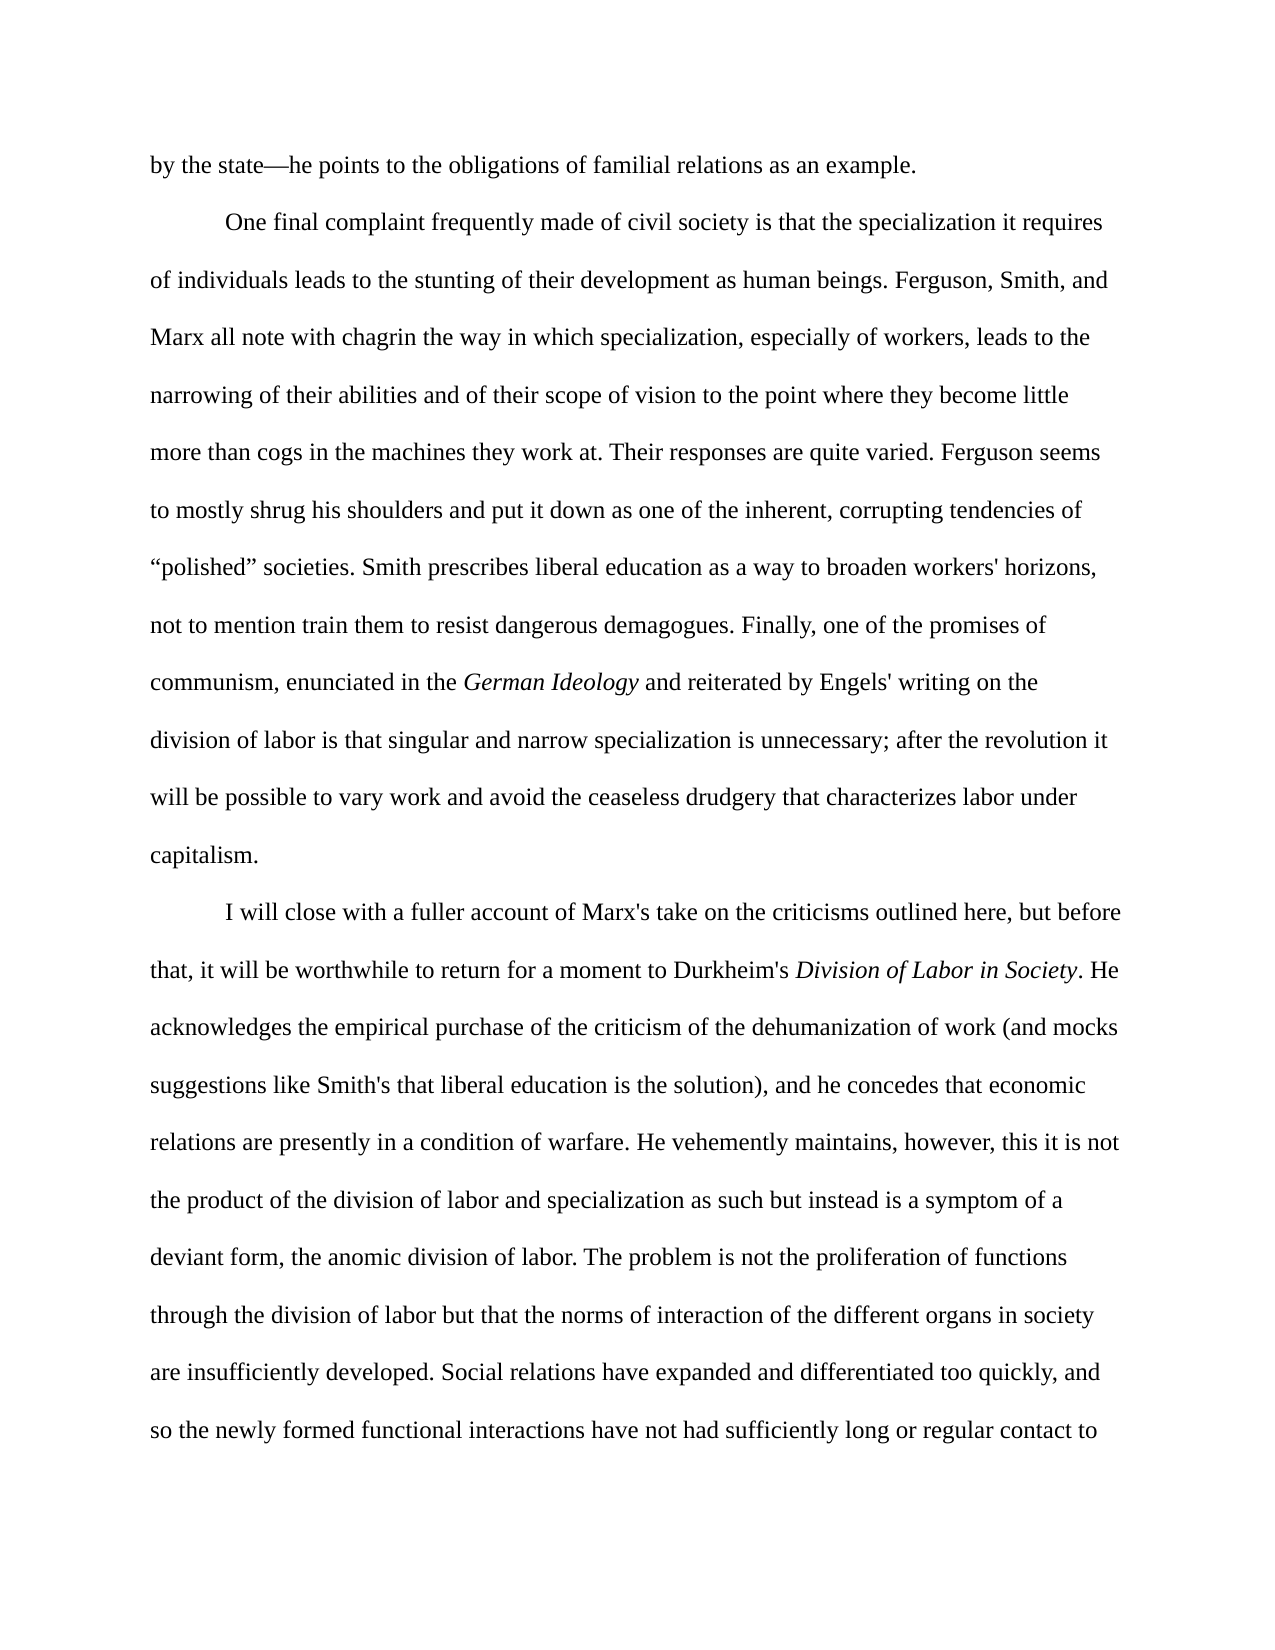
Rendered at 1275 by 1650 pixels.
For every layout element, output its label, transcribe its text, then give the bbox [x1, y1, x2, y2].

text One final complaint frequently made of civil society is that the specialization it requires of individuals leads to the stunting of their development as human beings. Ferguson, Smith, and Marx all note with chagrin the way in which specialization, especially of workers, leads to the narrowing of their abilities and of their scope of vision to the point where they become little more than cogs in the machines they work at. Their responses are quite varied. Ferguson seems to mostly shrug his shoulders and put it down as one of the inherent, corrupting tendencies of “polished” societies. Smith prescribes liberal education as a way to broaden workers' horizons, not to mention train them to resist dangerous demagogues. Finally, one of the promises of communism, enunciated in the German Ideology and reiterated by Engels' writing on the division of labor is that singular and narrow specialization is unnecessary; after the revolution it will be possible to vary work and avoid the ceaseless drudgery that characterizes labor under capitalism. [150, 207, 1125, 869]
text I will close with a fuller account of Marx's take on the criticisms outlined here, but before that, it will be worthwhile to return for a moment to Durkheim's Division of Labor in Society. He acknowledges the empirical purchase of the criticism of the dehumanization of work (and mocks suggestions like Smith's that liberal education is the solution), and he concedes that economic relations are presently in a condition of warfare. He vehemently maintains, however, this it is not the product of the division of labor and specialization as such but instead is a symptom of a deviant form, the anomic division of labor. The problem is not the proliferation of functions through the division of labor but that the norms of interaction of the different organs in society are insufficiently developed. Social relations have expanded and differentiated too quickly, and so the newly formed functional interactions have not had sufficiently long or regular contact to [150, 897, 1125, 1444]
text by the state—he points to the obligations of familial relations as an example. [150, 150, 1125, 179]
